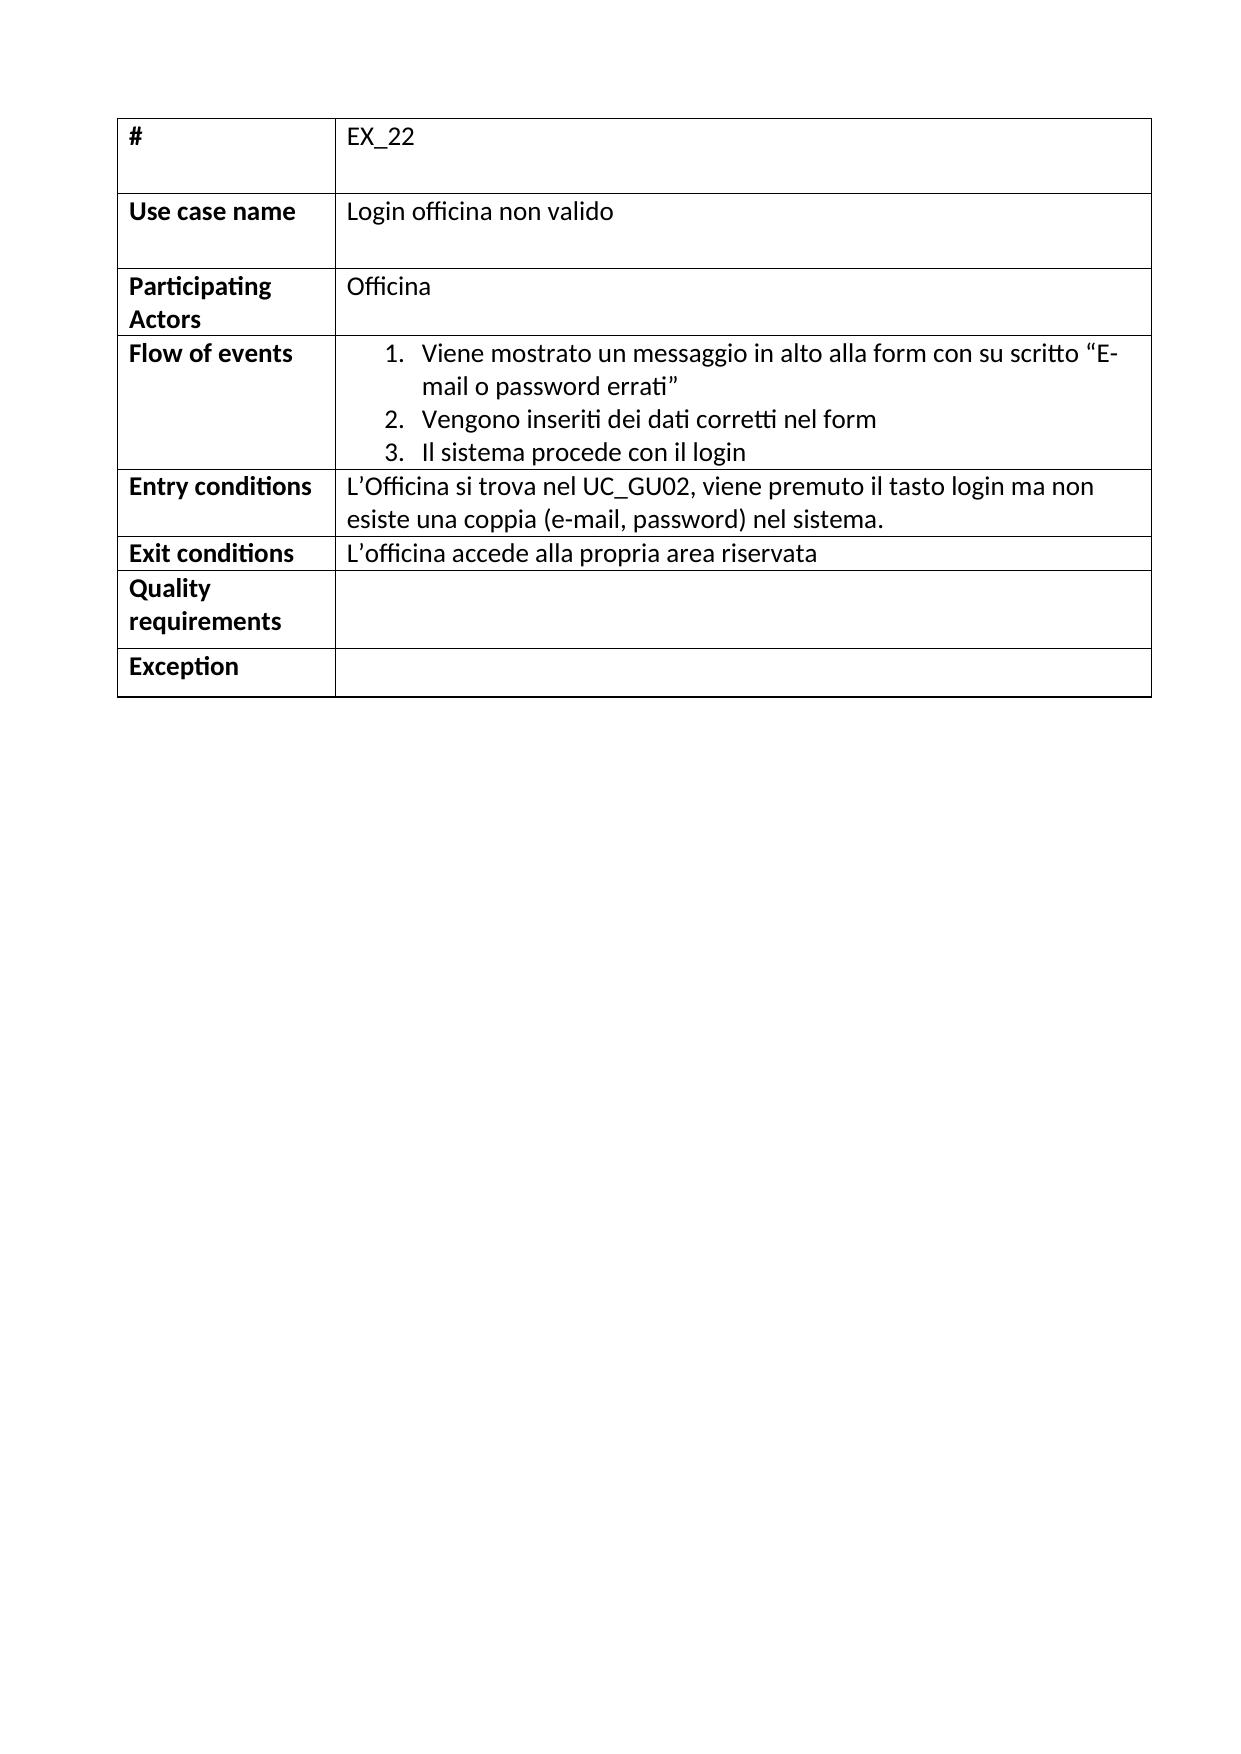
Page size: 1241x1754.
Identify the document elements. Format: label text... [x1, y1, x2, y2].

table_cell Exit conditions [118, 537, 335, 570]
table_cell [336, 571, 1151, 648]
table_cell Viene mostrato un messaggio in alto alla form con su scritto “E-mail o password errati” Vengono inseriti dei dati corretti nel form Il sistema procede con il login [336, 336, 1151, 468]
table_cell L’Officina si trova nel UC_GU02, viene premuto il tasto login ma non esiste una coppia (e-mail, password) nel sistema. [336, 470, 1151, 536]
table_header EX_22 [336, 119, 1151, 193]
table_cell [336, 649, 1151, 696]
table_cell Quality requirementsuq [118, 571, 335, 648]
table_cell Entry conditions [118, 470, 335, 536]
table_cell Flow of events [118, 336, 335, 468]
table_header # [118, 119, 335, 193]
table_cell Officina [336, 269, 1151, 335]
table_cell Login officina non valido [336, 194, 1151, 268]
table_cell Use case name [118, 194, 335, 268]
table_cell L’officina accede alla propria area riservata [336, 537, 1151, 570]
table_cell Exception [118, 649, 335, 696]
table_cell Participating Actors [118, 269, 335, 335]
